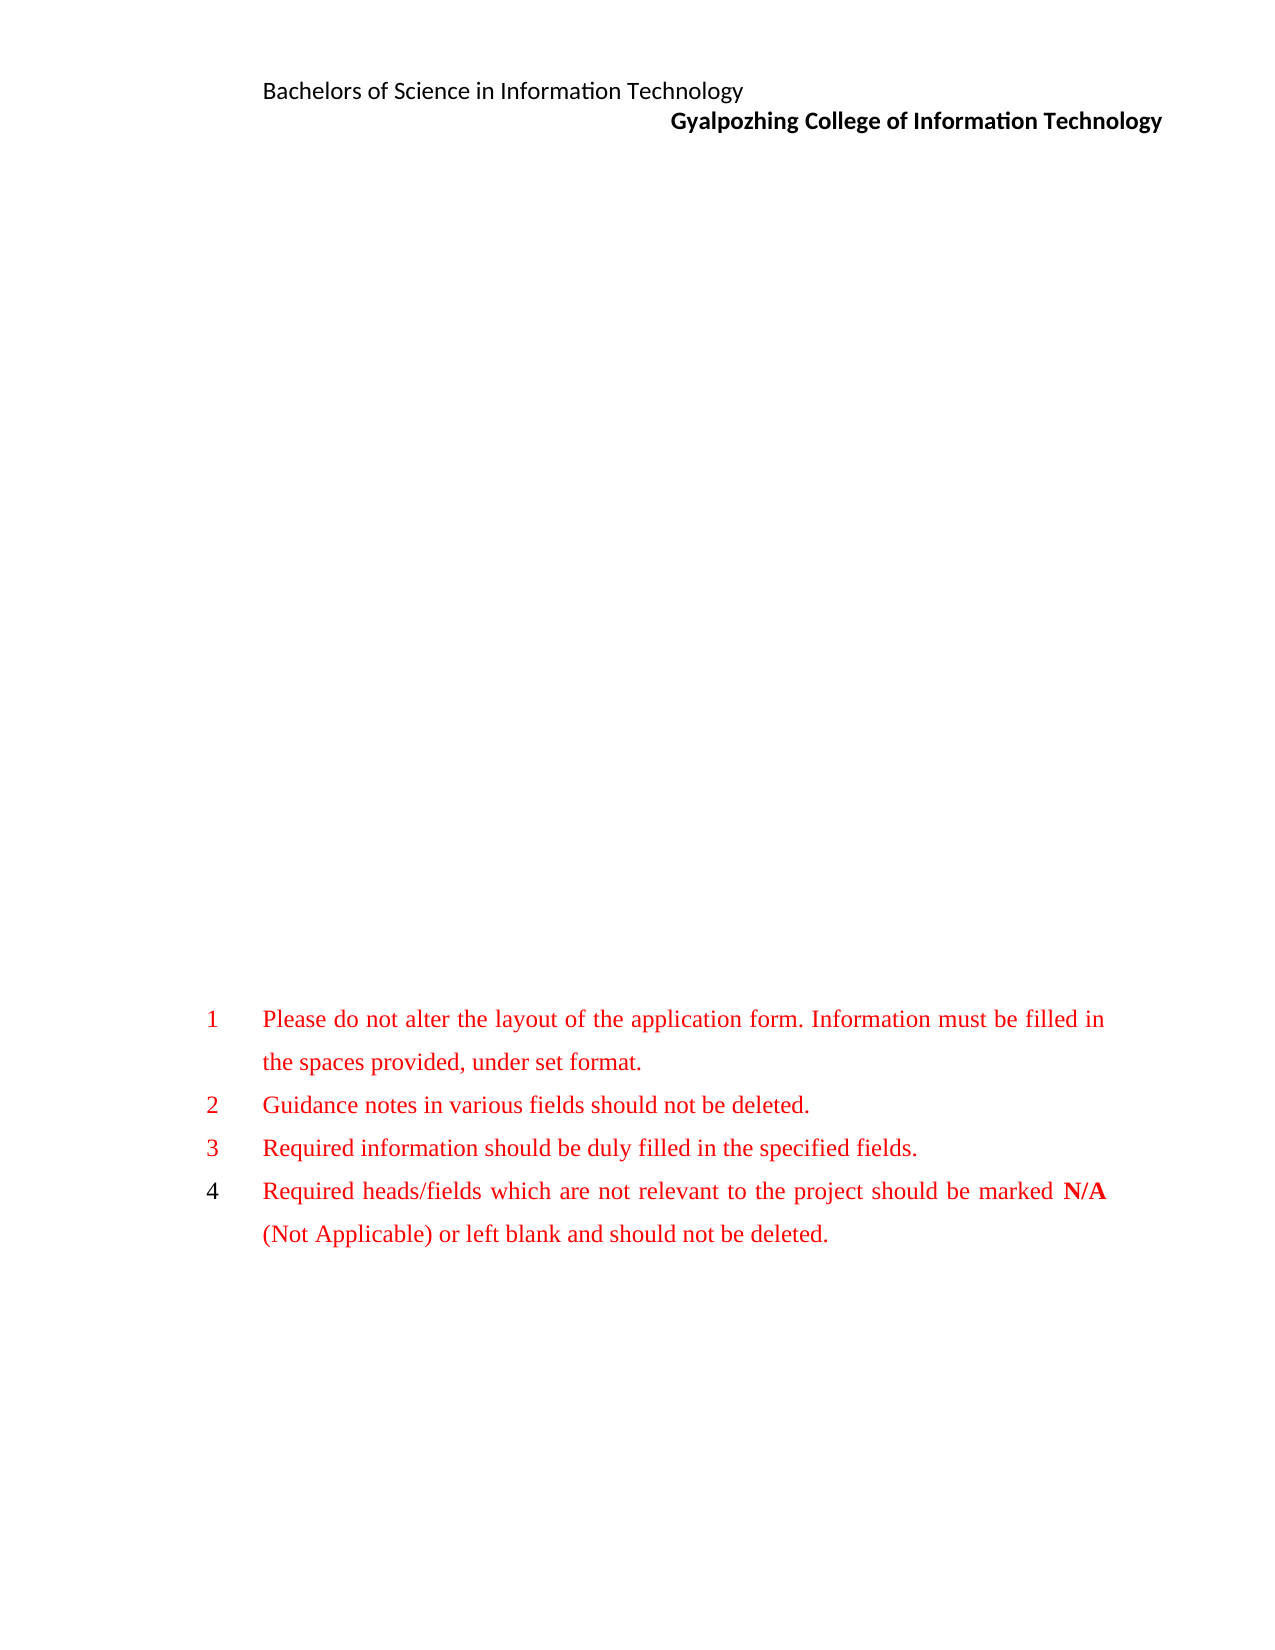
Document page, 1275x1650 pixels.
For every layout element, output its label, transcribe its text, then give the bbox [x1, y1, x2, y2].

list Guidance notes in various fields should not be deleted. [206, 1090, 1106, 1119]
list Please do not alter the layout of the application form. Information must be filled in the spaces provided, under set format. [206, 1004, 1106, 1076]
list Required information should be duly filled in the specified fields. [206, 1133, 1106, 1162]
list Required heads/fields which are not relevant to the project should be marked N/A (Not Applicable) or left blank and should not be deleted. [206, 1176, 1106, 1248]
